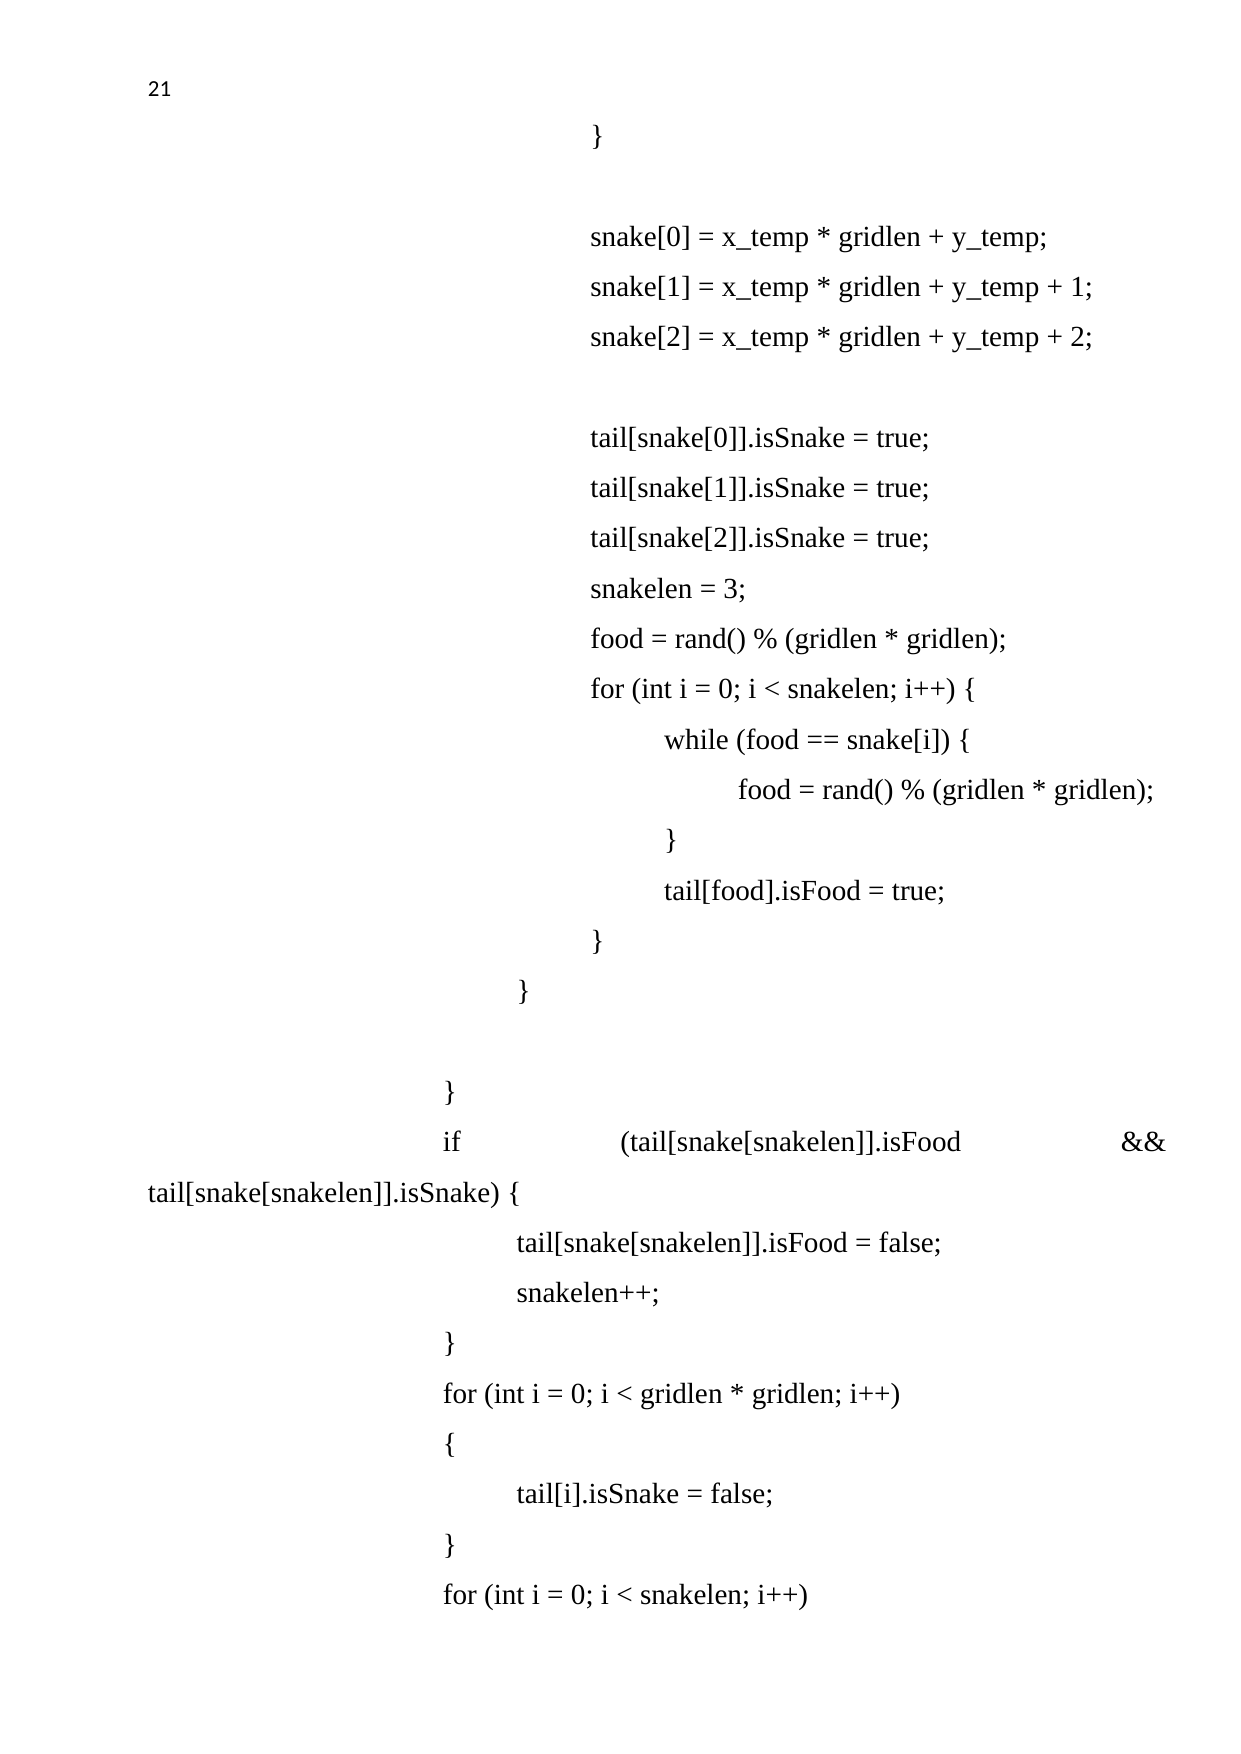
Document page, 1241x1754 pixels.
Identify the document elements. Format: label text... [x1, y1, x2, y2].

list snake[0] = x_temp * gridlen + y_temp; [148, 219, 1166, 252]
list tail[snake[1]].isSnake = true; [148, 470, 1166, 504]
list snakelen++; [148, 1275, 1166, 1309]
list } [148, 1326, 1166, 1359]
list } [148, 1527, 1166, 1560]
list tail[snake[0]].isSnake = true; [148, 420, 1166, 453]
list tail[i].isSnake = false; [148, 1477, 1166, 1510]
list food = rand() % (gridlen * gridlen); [148, 621, 1166, 655]
list tail[food].isFood = true; [148, 873, 1166, 906]
list for (int i = 0; i < snakelen; i++) { [148, 672, 1166, 705]
list tail[snake[snakelen]].isFood = false; [148, 1225, 1166, 1258]
list } [148, 973, 1166, 1007]
list } [148, 822, 1166, 856]
list { [148, 1426, 1166, 1460]
list } [148, 1074, 1166, 1108]
list food = rand() % (gridlen * gridlen); [148, 772, 1166, 806]
list snake[2] = x_temp * gridlen + y_temp + 2; [148, 319, 1166, 353]
list } [148, 118, 1166, 152]
list if (tail[snake[snakelen]].isFood && tail[snake[snakelen]].isSnake) { [148, 1124, 1166, 1208]
list } [148, 923, 1166, 957]
list while (food == snake[i]) { [148, 722, 1166, 755]
list tail[snake[2]].isSnake = true; [148, 521, 1166, 554]
list snake[1] = x_temp * gridlen + y_temp + 1; [148, 269, 1166, 303]
list for (int i = 0; i < snakelen; i++) [148, 1577, 1166, 1611]
list snakelen = 3; [148, 571, 1166, 604]
list for (int i = 0; i < gridlen * gridlen; i++) [148, 1376, 1166, 1409]
